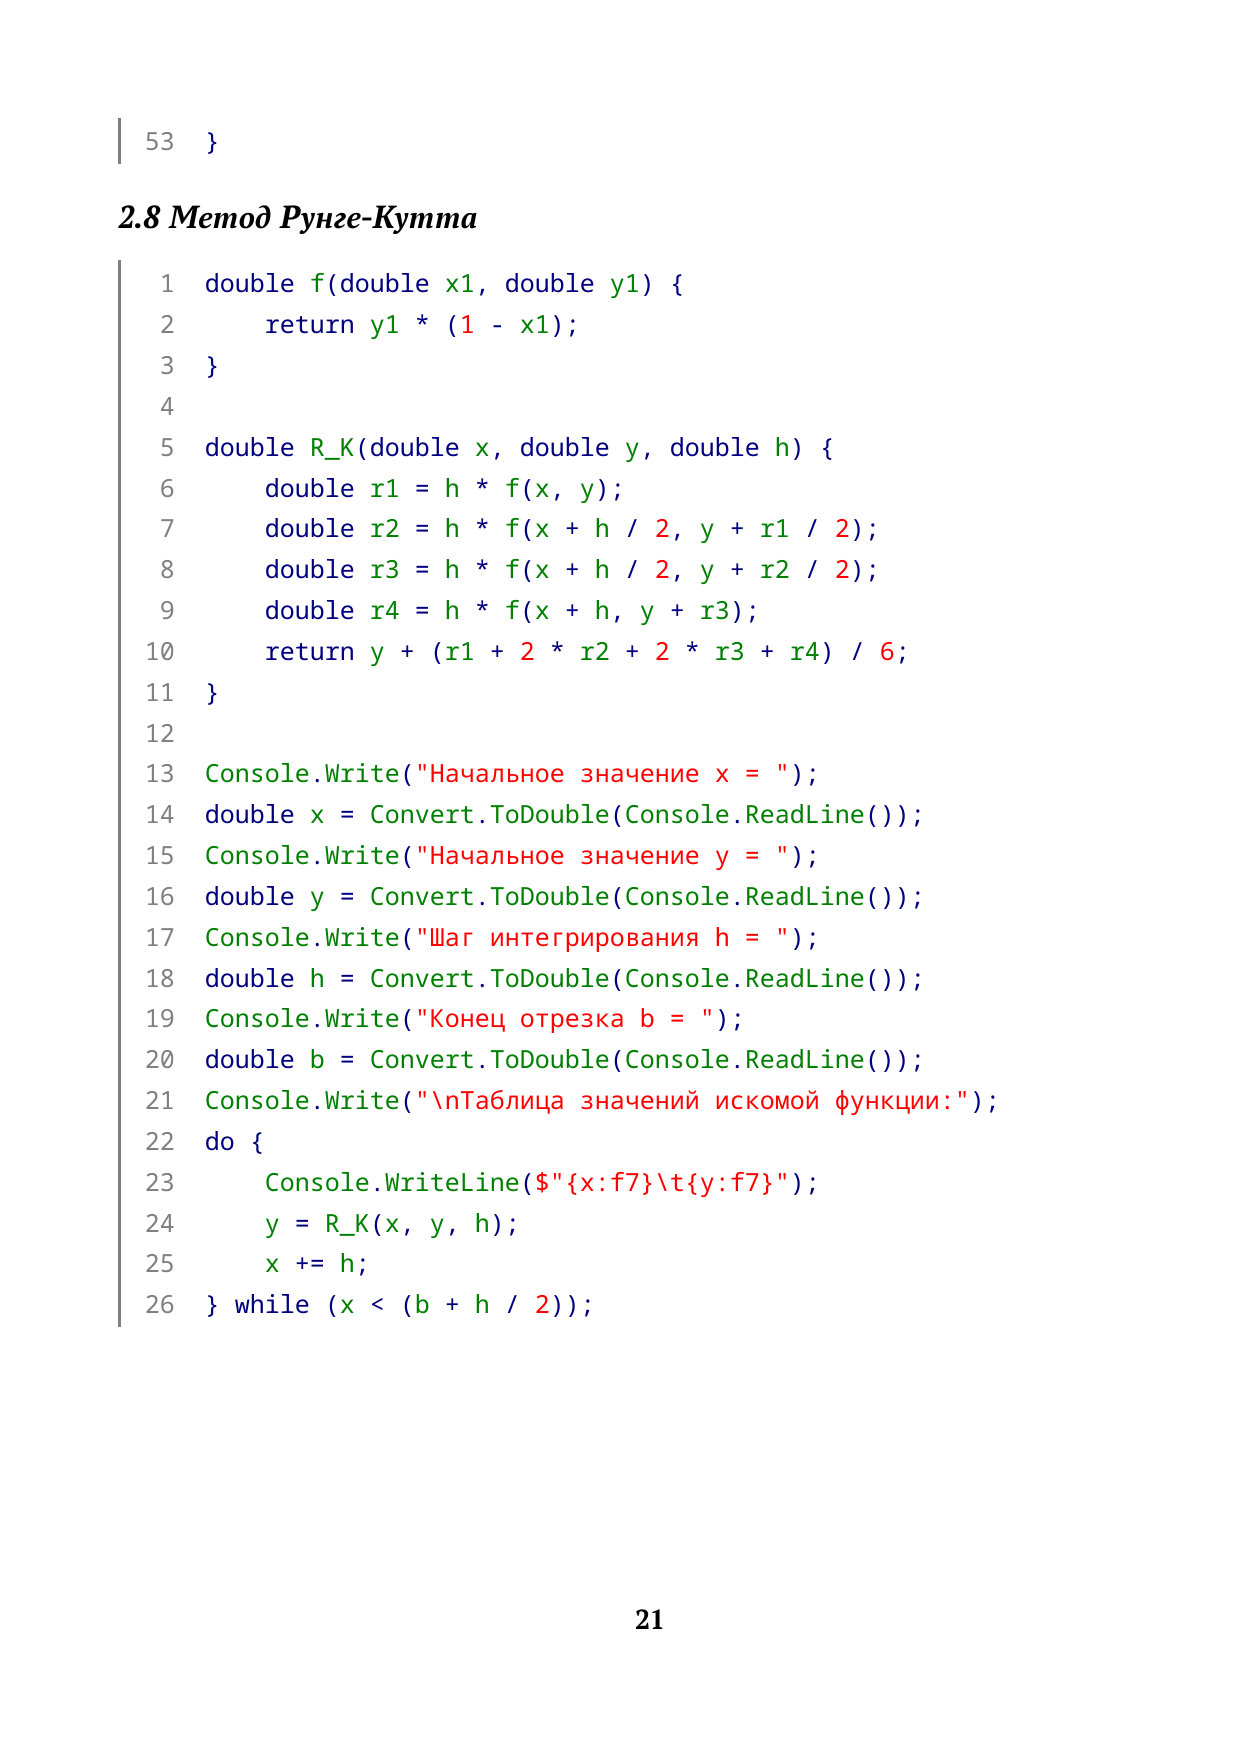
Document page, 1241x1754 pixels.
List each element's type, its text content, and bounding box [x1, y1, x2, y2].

text 22 do { [121, 1118, 1181, 1158]
text 20 double b = Convert.ToDouble(Console.ReadLine()); [121, 1036, 1181, 1076]
text 9 double r4 = h * f(x + h, y + r3); [121, 587, 1181, 627]
text 14 double x = Convert.ToDouble(Console.ReadLine()); [121, 791, 1181, 831]
text 17 Console.Write("Шаг интегрирования h = "); [121, 913, 1181, 953]
text 12 [121, 709, 1181, 749]
text 7 double r2 = h * f(x + h / 2, y + r1 / 2); [121, 505, 1181, 545]
text 21 Console.Write("\nТаблица значений искомой функции:"); [121, 1077, 1181, 1117]
subtitle 2.8 Метод Рунге-Кутта [118, 197, 1181, 236]
text 13 Console.Write("Начальное значение x = "); [121, 750, 1181, 790]
text 16 double y = Convert.ToDouble(Console.ReadLine()); [121, 873, 1181, 913]
text 10 return y + (r1 + 2 * r2 + 2 * r3 + r4) / 6; [121, 628, 1181, 668]
text 2 return y1 * (1 - x1); [121, 301, 1181, 341]
text 3 } [121, 342, 1181, 382]
text 15 Console.Write("Начальное значение y = "); [121, 832, 1181, 872]
text 24 y = R_K(x, y, h); [121, 1199, 1181, 1239]
text 6 double r1 = h * f(x, y); [121, 464, 1181, 504]
text 19 Console.Write("Конец отрезка b = "); [121, 995, 1181, 1035]
text 4 [121, 383, 1181, 423]
text 5 double R_K(double x, double y, double h) { [121, 423, 1181, 463]
text 26 } while (x < (b + h / 2)); [121, 1281, 1181, 1327]
text 23 Console.WriteLine($"{x:f7}\t{y:f7}"); [121, 1158, 1181, 1198]
text 1 double f(double x1, double y1) { [121, 260, 1181, 300]
text 11 } [121, 668, 1181, 708]
text 53 } [121, 118, 1181, 164]
text 18 double h = Convert.ToDouble(Console.ReadLine()); [121, 954, 1181, 994]
text 25 x += h; [121, 1240, 1181, 1280]
text 8 double r3 = h * f(x + h / 2, y + r2 / 2); [121, 546, 1181, 586]
